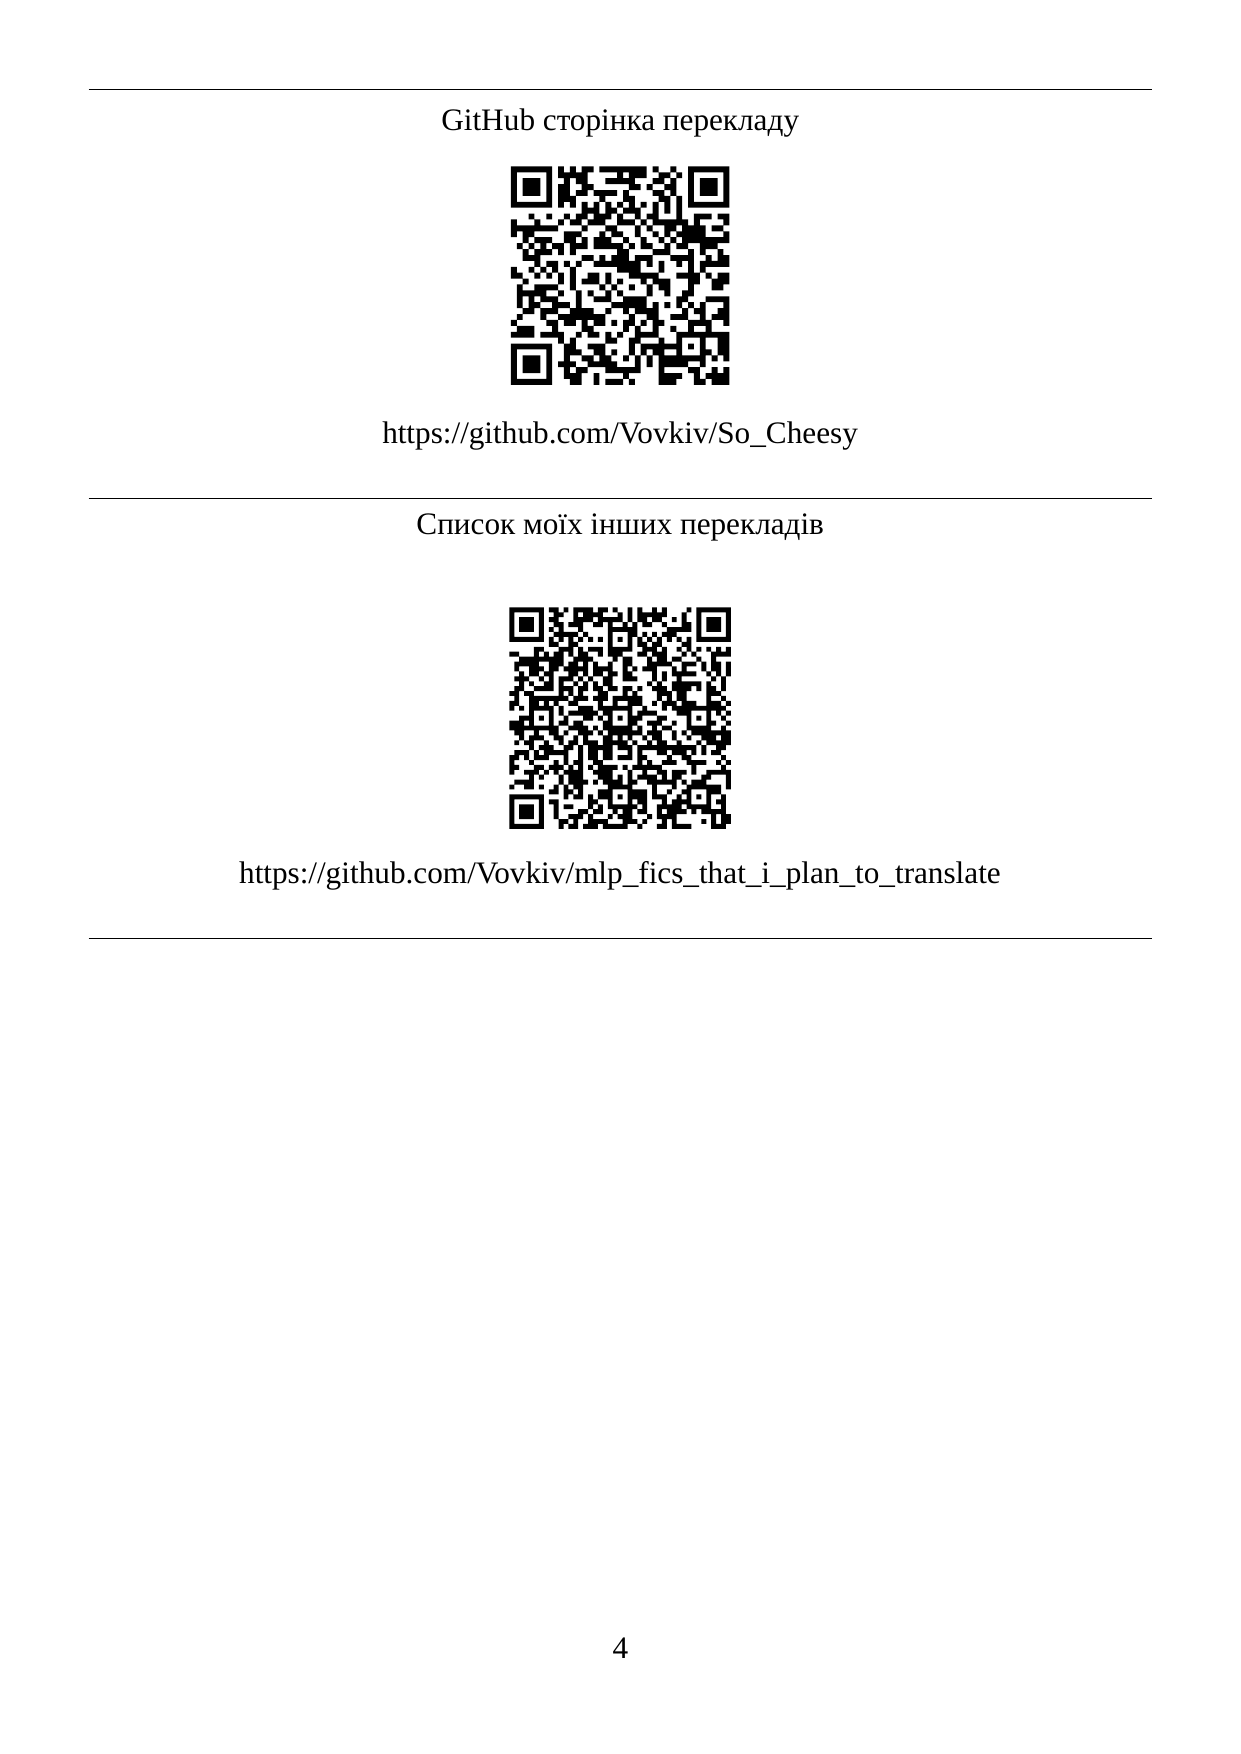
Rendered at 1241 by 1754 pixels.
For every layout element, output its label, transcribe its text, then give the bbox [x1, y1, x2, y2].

table_cell Список моїх інших перекладів [89, 499, 1152, 594]
table_cell https://github.com/Vovkiv/So_Cheesy [89, 403, 1152, 498]
table_cell GitHub сторінка перекладу [89, 90, 1152, 149]
table_cell [89, 149, 1152, 403]
table_cell [89, 594, 1152, 842]
table_cell https://github.com/Vovkiv/mlp_fics_that_i_plan_to_translate [89, 842, 1152, 938]
